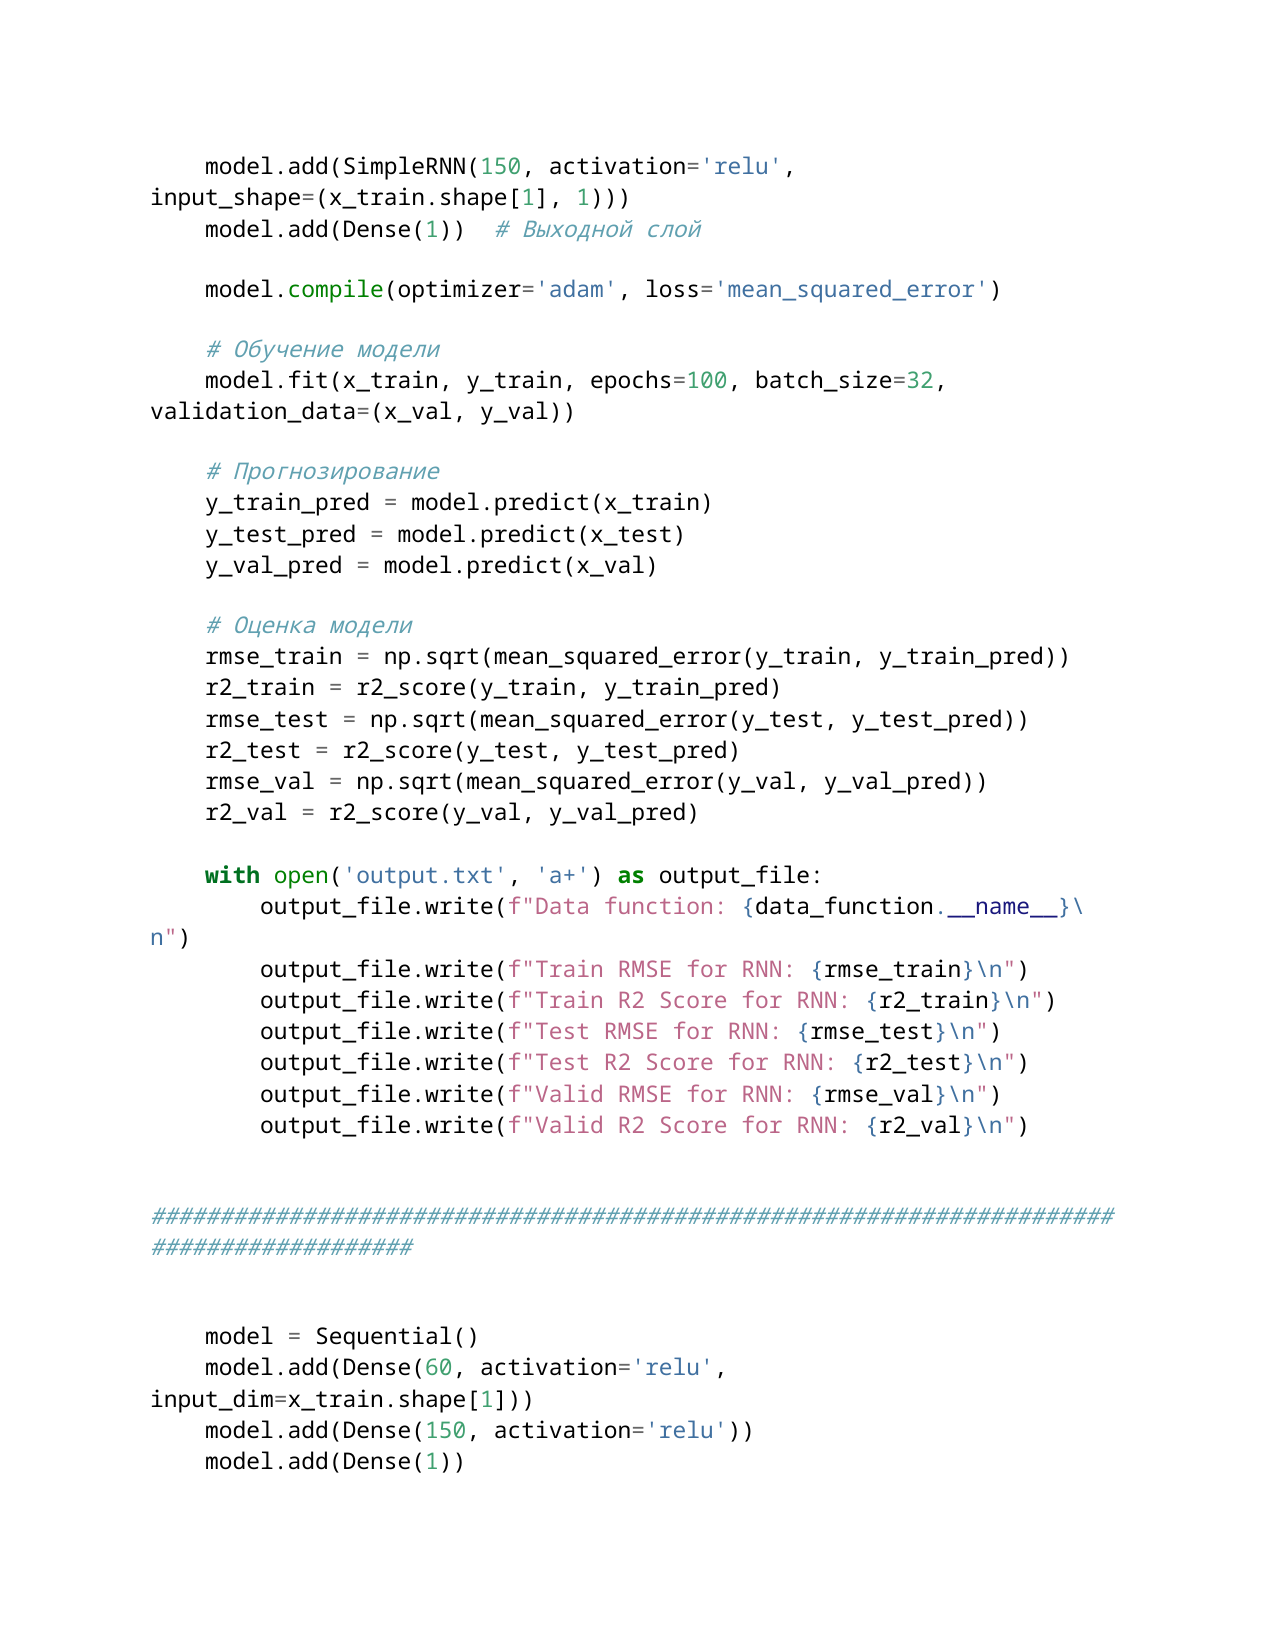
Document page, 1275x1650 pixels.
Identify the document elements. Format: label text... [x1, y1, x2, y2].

text model.add(SimpleRNN(150, activation='relu', input_shape=(x_train.shape[1], 1))) model.add(Dense(1)) # Выходной слой model.compile(optimizer='adam', loss='mean_squared_error') # Обучение модели model.fit(x_train, y_train, epochs=100, batch_size=32, validation_data=(x_val, y_val)) # Прогнозирование y_train_pred = model.predict(x_train) y_test_pred = model.predict(x_test) y_val_pred = model.predict(x_val) # Оценка модели rmse_train = np.sqrt(mean_squared_error(y_train, y_train_pred)) r2_train = r2_score(y_train, y_train_pred) rmse_test = np.sqrt(mean_squared_error(y_test, y_test_pred)) r2_test = r2_score(y_test, y_test_pred) rmse_val = np.sqrt(mean_squared_error(y_val, y_val_pred)) r2_val = r2_score(y_val, y_val_pred) with open('output.txt', 'a+') as output_file: output_file.write(f"Data function: {data_function.__name__}\n") output_file.write(f"Train RMSE for RNN: {rmse_train}\n") output_file.write(f"Train R2 Score for RNN: {r2_train}\n") output_file.write(f"Test RMSE for RNN: {rmse_test}\n") output_file.write(f"Test R2 Score for RNN: {r2_test}\n") output_file.write(f"Valid RMSE for RNN: {rmse_val}\n") output_file.write(f"Valid R2 Score for RNN: {r2_val}\n") ######################################################################################### model = Sequential() model.add(Dense(60, activation='relu', input_dim=x_train.shape[1])) model.add(Dense(150, activation='relu')) model.add(Dense(1)) [150, 150, 1125, 1476]
